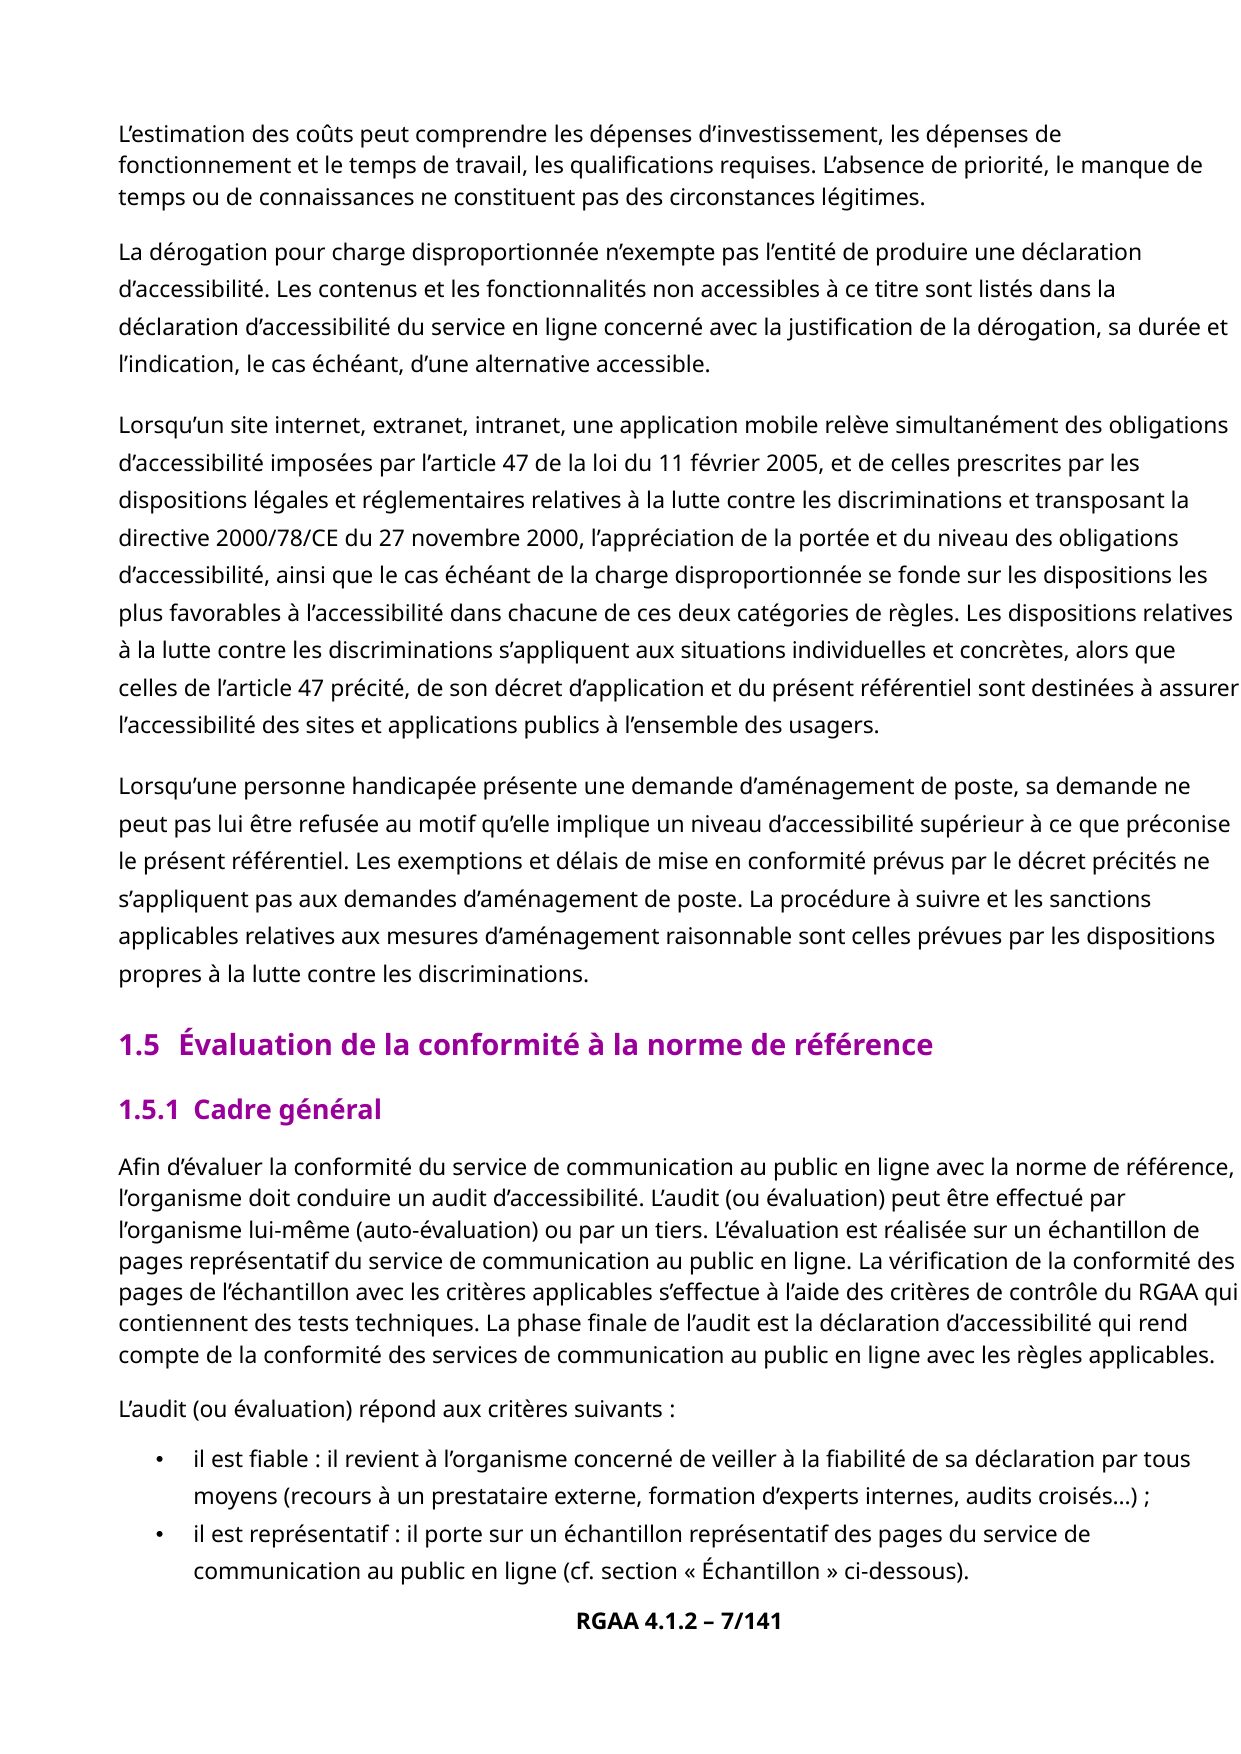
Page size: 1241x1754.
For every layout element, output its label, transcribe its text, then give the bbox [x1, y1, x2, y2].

text Afin d’évaluer la conformité du service de communication au public en ligne avec la norme de référence, l’organisme doit conduire un audit d’accessibilité. L’audit (ou évaluation) peut être effectué par l’organisme lui-même (auto-évaluation) ou par un tiers. L’évaluation est réalisée sur un échantillon de pages représentatif du service de communication au public en ligne. La vérification de la conformité des pages de l’échantillon avec les critères applicables s’effectue à l’aide des critères de contrôle du RGAA qui contiennent des tests techniques. La phase finale de l’audit est la déclaration d’accessibilité qui rend compte de la conformité des services de communication au public en ligne avec les règles applicables. [118, 1151, 1240, 1370]
subtitle Évaluation de la conformité à la norme de référence [118, 1024, 1240, 1064]
text La dérogation pour charge disproportionnée n’exempte pas l’entité de produire une déclaration d’accessibilité. Les contenus et les fonctionnalités non accessibles à ce titre sont listés dans la déclaration d’accessibilité du service en ligne concerné avec la justification de la dérogation, sa durée et l’indication, le cas échéant, d’une alternative accessible. [118, 235, 1240, 379]
text L’audit (ou évaluation) répond aux critères suivants : [118, 1393, 1240, 1425]
text L’estimation des coûts peut comprendre les dépenses d’investissement, les dépenses de fonctionnement et le temps de travail, les qualifications requises. L’absence de priorité, le manque de temps ou de connaissances ne constituent pas des circonstances légitimes. [118, 118, 1240, 212]
list il est fiable : il revient à l’organisme concerné de veiller à la fiabilité de sa déclaration par tous moyens (recours à un prestataire externe, formation d’experts internes, audits croisés…) ; [156, 1443, 1240, 1511]
subtitle Cadre général [118, 1091, 1240, 1128]
text Lorsqu’une personne handicapée présente une demande d’aménagement de poste, sa demande ne peut pas lui être refusée au motif qu’elle implique un niveau d’accessibilité supérieur à ce que préconise le présent référentiel. Les exemptions et délais de mise en conformité prévus par le décret précités ne s’appliquent pas aux demandes d’aménagement de poste. La procédure à suivre et les sanctions applicables relatives aux mesures d’aménagement raisonnable sont celles prévues par les dispositions propres à la lutte contre les discriminations. [118, 770, 1240, 989]
text Lorsqu’un site internet, extranet, intranet, une application mobile relève simultanément des obligations d’accessibilité imposées par l’article 47 de la loi du 11 février 2005, et de celles prescrites par les dispositions légales et réglementaires relatives à la lutte contre les discriminations et transposant la directive 2000/78/CE du 27 novembre 2000, l’appréciation de la portée et du niveau des obligations d’accessibilité, ainsi que le cas échéant de la charge disproportionnée se fonde sur les dispositions les plus favorables à l’accessibilité dans chacune de ces deux catégories de règles. Les dispositions relatives à la lutte contre les discriminations s’appliquent aux situations individuelles et concrètes, alors que celles de l’article 47 précité, de son décret d’application et du présent référentiel sont destinées à assurer l’accessibilité des sites et applications publics à l’ensemble des usagers. [118, 409, 1240, 740]
list il est représentatif : il porte sur un échantillon représentatif des pages du service de communication au public en ligne (cf. section « Échantillon » ci-dessous). [156, 1518, 1240, 1586]
